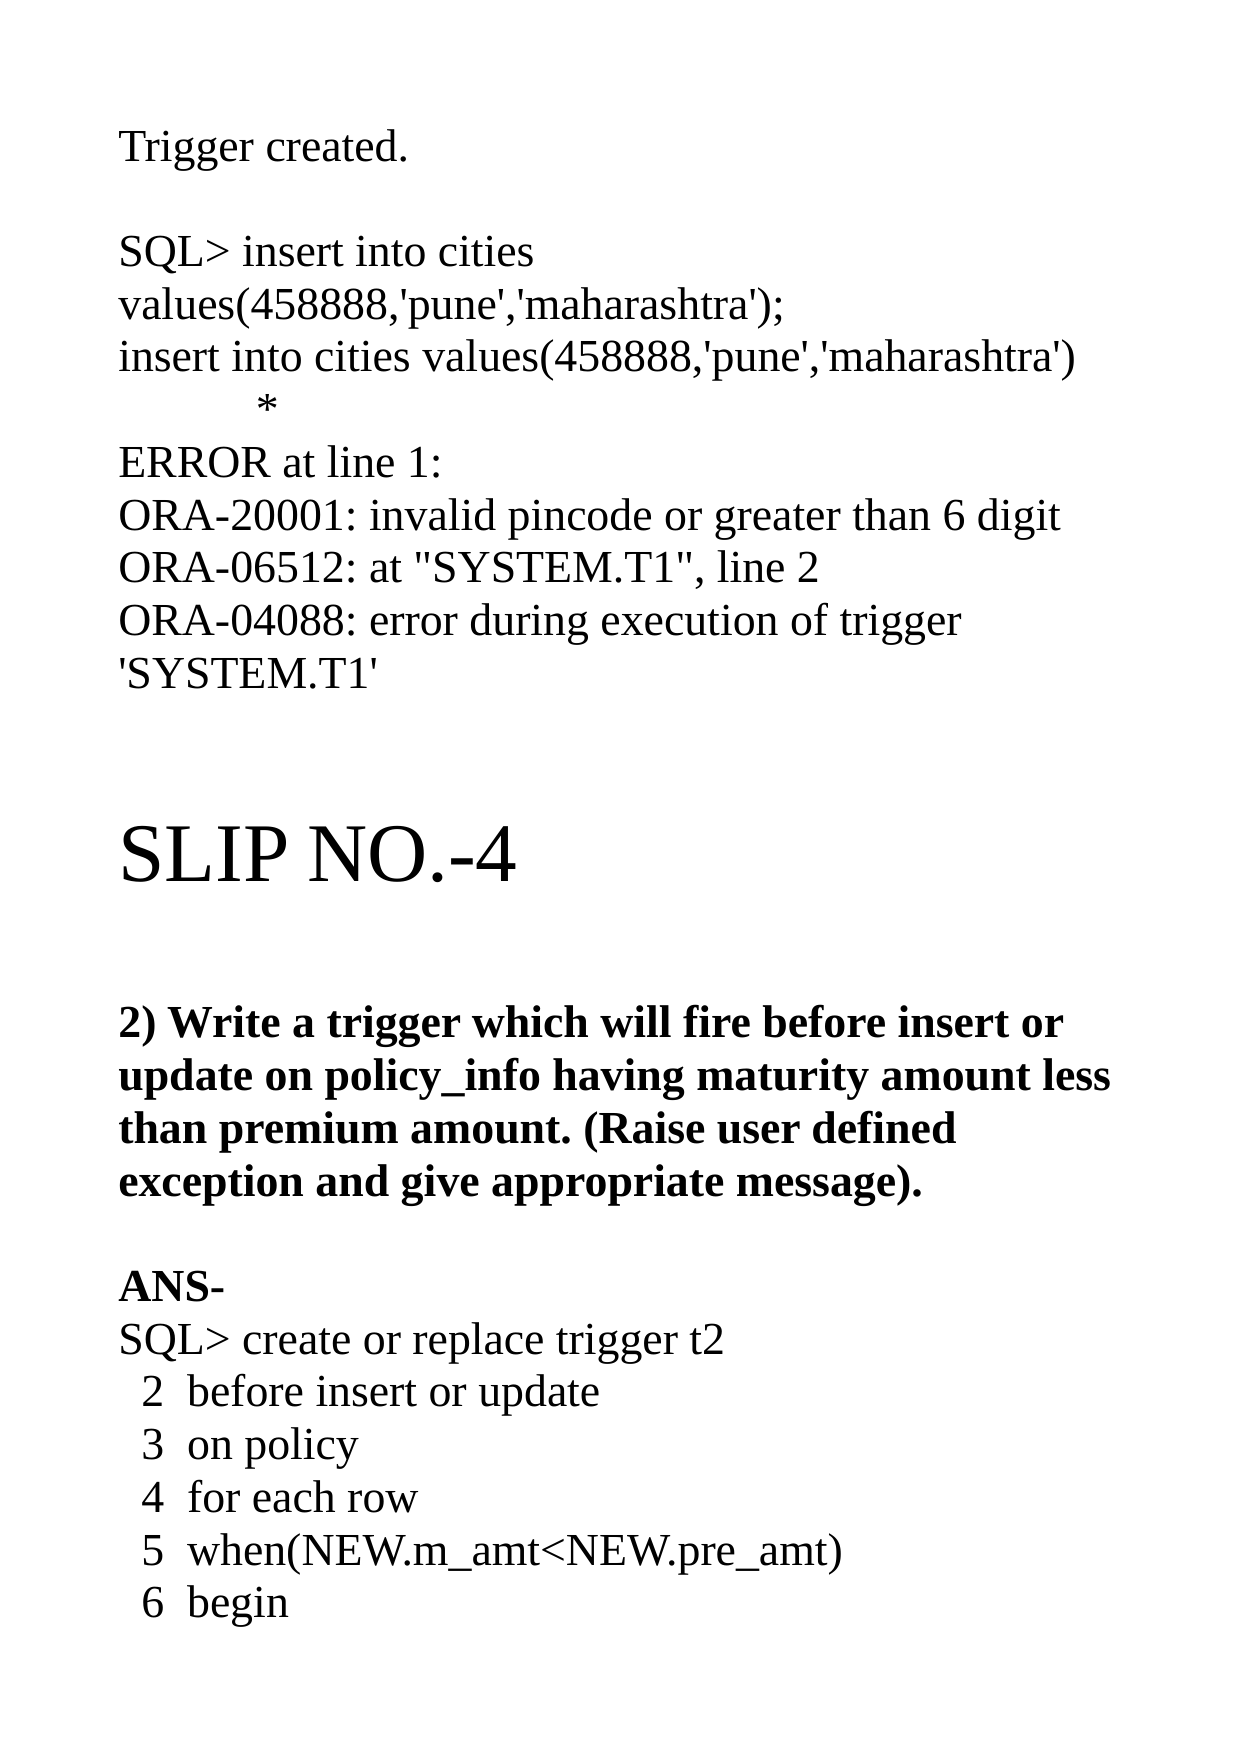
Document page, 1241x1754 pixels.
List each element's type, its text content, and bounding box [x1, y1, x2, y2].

text ORA-06512: at "SYSTEM.T1", line 2 [118, 540, 1122, 592]
text 2) Write a trigger which will fire before insert or update on policy_info having maturity amount less than premium amount. (Raise user defined exception and give appropriate message). [118, 995, 1122, 1206]
text 5 when(NEW.m_amt<NEW.pre_amt) [118, 1522, 1122, 1575]
text * [118, 382, 1122, 434]
text 6 begin [118, 1575, 1122, 1627]
text 2 before insert or update [118, 1364, 1122, 1417]
text ANS- [118, 1258, 1122, 1311]
text Trigger created. [118, 118, 1122, 171]
text insert into cities values(458888,'pune','maharashtra') [118, 329, 1122, 382]
text ORA-20001: invalid pincode or greater than 6 digit [118, 487, 1122, 540]
text 3 on policy [118, 1417, 1122, 1469]
text 4 for each row [118, 1469, 1122, 1522]
text SLIP NO.-4 [118, 803, 1122, 899]
text SQL> insert into cities values(458888,'pune','maharashtra'); [118, 223, 1122, 329]
text SQL> create or replace trigger t2 [118, 1311, 1122, 1364]
text ERROR at line 1: [118, 434, 1122, 487]
text ORA-04088: error during execution of trigger 'SYSTEM.T1' [118, 592, 1122, 698]
